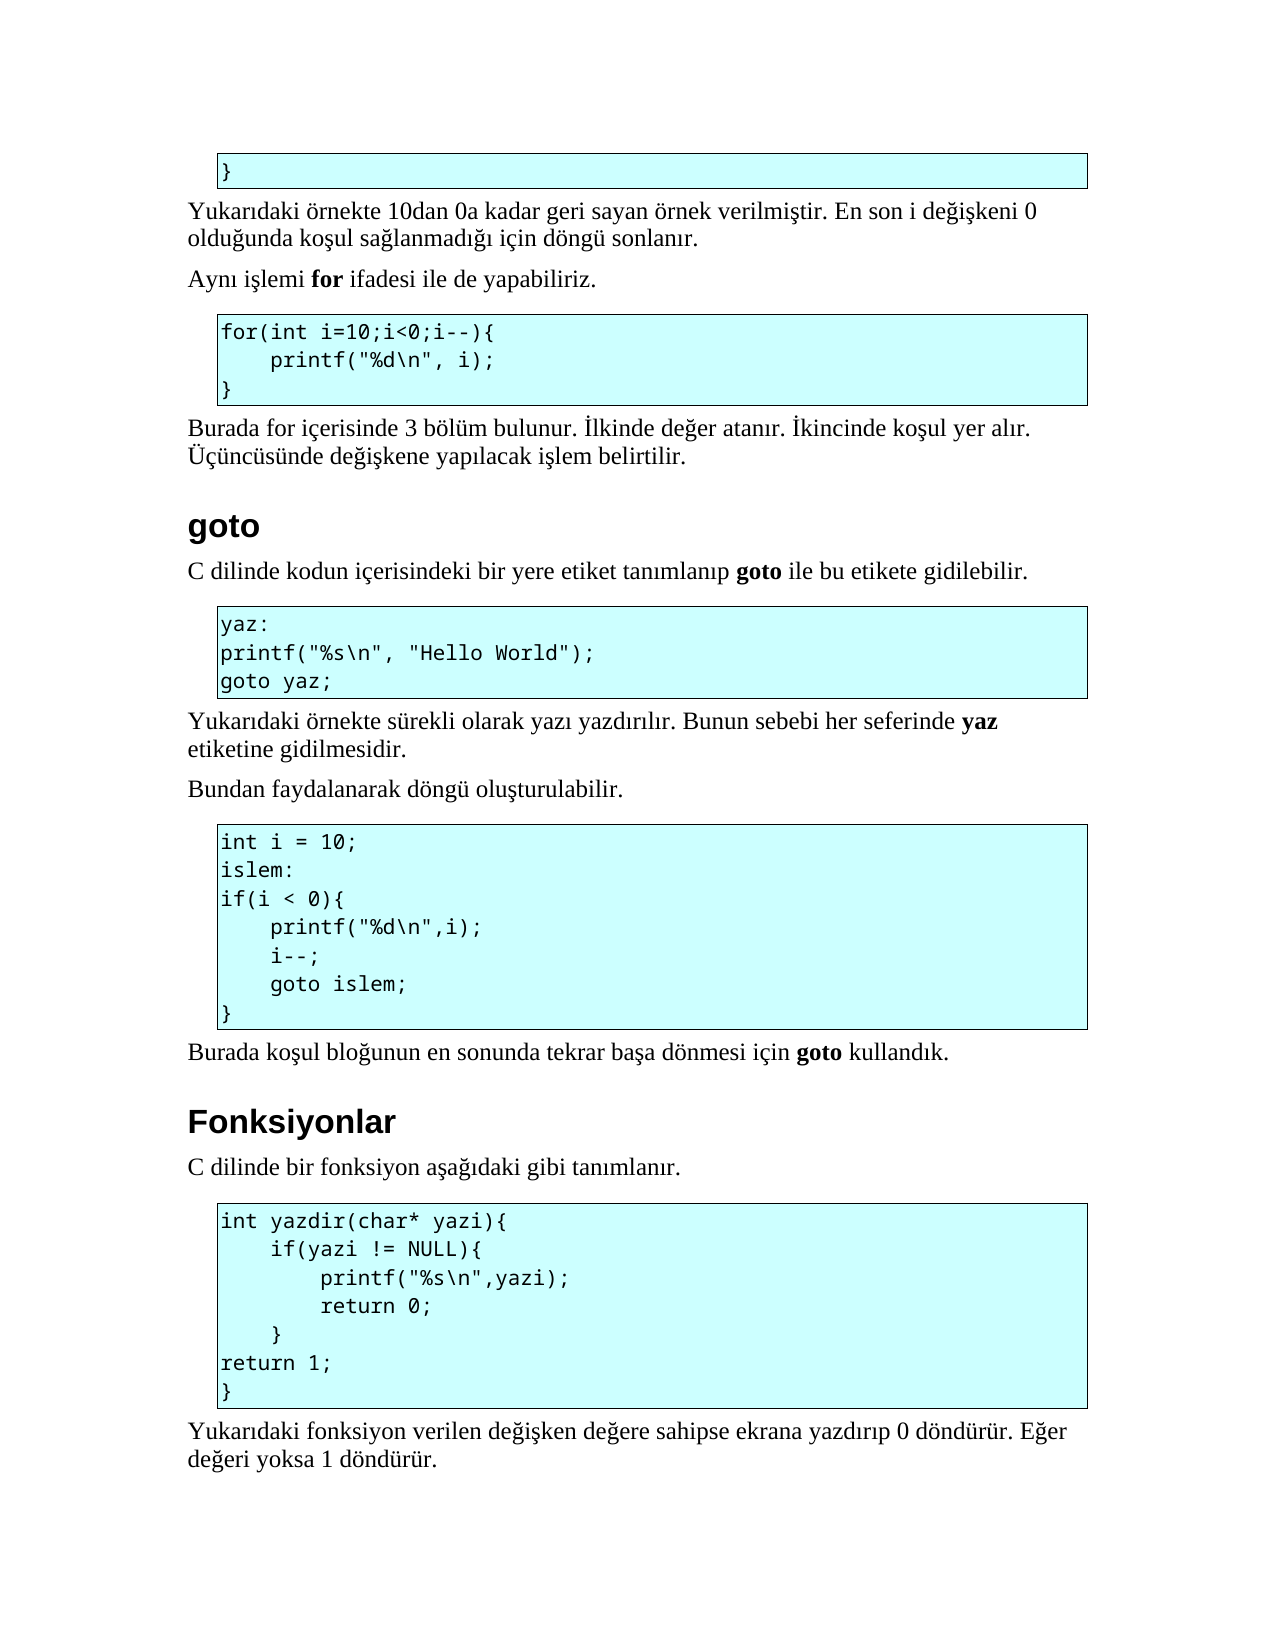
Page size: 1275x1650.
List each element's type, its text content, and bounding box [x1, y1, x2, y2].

text C dilinde kodun içerisindeki bir yere etiket tanımlanıp goto ile bu etikete gidilebilir. [187, 557, 1087, 585]
text int yazdir(char* yazi){ if(yazi != NULL){ printf("%s\n",yazi); return 0; } return 1; } [218, 1204, 1087, 1408]
text } [218, 154, 1087, 188]
text Yukarıdaki örnekte 10dan 0a kadar geri sayan örnek verilmiştir. En son i değişkeni 0 olduğunda koşul sağlanmadığı için döngü sonlanır. [187, 197, 1087, 252]
text Burada koşul bloğunun en sonunda tekrar başa dönmesi için goto kullandık. [187, 1038, 1087, 1066]
text Aynı işlemi for ifadesi ile de yapabiliriz. [187, 265, 1087, 292]
text Yukarıdaki örnekte sürekli olarak yazı yazdırılır. Bunun sebebi her seferinde yaz etiketine gidilmesidir. [187, 707, 1087, 762]
text int i = 10; islem: if(i < 0){ printf("%d\n",i); i--; goto islem; } [218, 825, 1087, 1029]
text C dilinde bir fonksiyon aşağıdaki gibi tanımlanır. [187, 1153, 1087, 1181]
text yaz: printf("%s\n", "Hello World"); goto yaz; [218, 607, 1087, 698]
text for(int i=10;i<0;i--){ printf("%d\n", i); } [218, 315, 1087, 405]
subtitle goto [187, 507, 1087, 545]
subtitle Fonksiyonlar [187, 1103, 1087, 1141]
text Yukarıdaki fonksiyon verilen değişken değere sahipse ekrana yazdırıp 0 döndürür. Eğer değeri yoksa 1 döndürür. [187, 1417, 1087, 1472]
text Burada for içerisinde 3 bölüm bulunur. İlkinde değer atanır. İkincinde koşul yer alır. Üçüncüsünde değişkene yapılacak işlem belirtilir. [187, 414, 1087, 470]
text Bundan faydalanarak döngü oluşturulabilir. [187, 775, 1087, 803]
